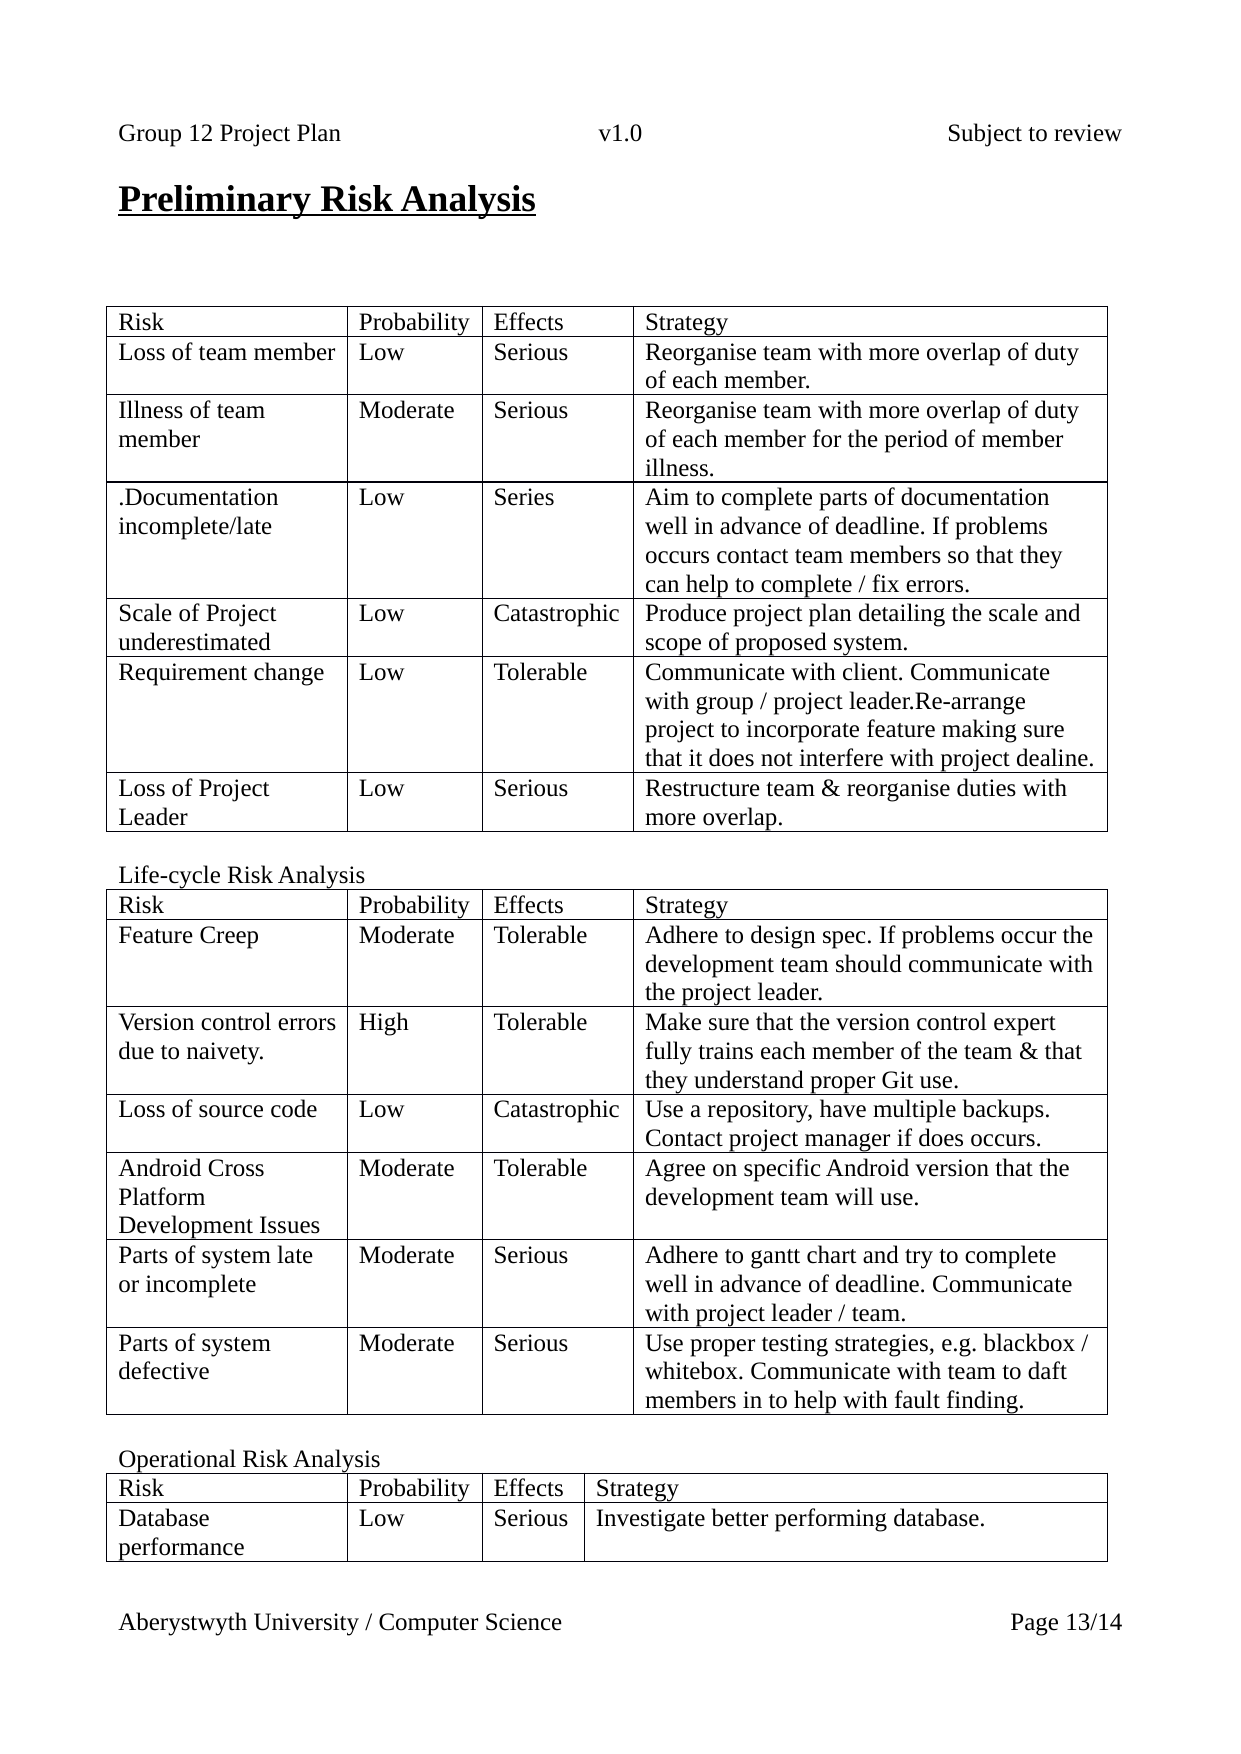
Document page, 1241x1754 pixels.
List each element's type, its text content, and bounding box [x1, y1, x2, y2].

table_cell Use a repository, have multiple backups. Contact project manager if does occurs. [634, 1095, 1107, 1152]
table_cell Loss of source code [107, 1095, 347, 1152]
table_cell Parts of system defective [107, 1328, 347, 1414]
table_cell Moderate [348, 1240, 482, 1327]
table_cell Serious [483, 1240, 633, 1327]
table_cell Catastrophic [483, 1095, 633, 1152]
table_cell Low [348, 657, 482, 772]
table_cell Serious [483, 337, 633, 394]
table_cell Moderate [348, 1328, 482, 1414]
table_cell Moderate [348, 395, 482, 481]
table_cell Communicate with client. Communicate with group / project leader.Re-arrange project to incorporate feature making sure that it does not interfere with project dealine. [634, 657, 1107, 772]
table_header Risk [107, 1474, 347, 1502]
table_cell Low [348, 599, 482, 656]
table_cell Restructure team & reorganise duties with more overlap. [634, 773, 1107, 831]
table_cell Database performance [107, 1503, 347, 1561]
table_cell Moderate [348, 920, 482, 1006]
table_cell Serious [483, 773, 633, 831]
table_cell Reorganise team with more overlap of duty of each member for the period of member illness. [634, 395, 1107, 481]
table_cell Moderate [348, 1153, 482, 1239]
table_header Strategy [585, 1474, 1107, 1502]
table_cell Low [348, 1503, 482, 1561]
table_cell Low [348, 483, 482, 597]
table_cell Low [348, 337, 482, 394]
table_header Effects [483, 1474, 584, 1502]
table_cell Adhere to gantt chart and try to complete well in advance of deadline. Communicate with project leader / team. [634, 1240, 1107, 1327]
table_cell Serious [483, 1328, 633, 1414]
table_cell Tolerable [483, 657, 633, 772]
table_cell Feature Creep [107, 920, 347, 1006]
table_cell Agree on specific Android version that the development team will use. [634, 1153, 1107, 1239]
table_cell Aim to complete parts of documentation well in advance of deadline. If problems occurs contact team members so that they can help to complete / fix errors. [634, 483, 1107, 597]
table_cell Requirement change [107, 657, 347, 772]
table_cell Tolerable [483, 920, 633, 1006]
table_cell .Documentation incomplete/late [107, 483, 347, 597]
table_header Strategy [634, 890, 1107, 919]
text Operational Risk Analysis [118, 1444, 1122, 1472]
table_cell Investigate better performing database. [585, 1503, 1107, 1561]
table_cell Scale of Project underestimated [107, 599, 347, 656]
table_header Strategy [634, 307, 1107, 336]
table_cell Produce project plan detailing the scale and scope of proposed system. [634, 599, 1107, 656]
table_cell Serious [483, 395, 633, 481]
table_cell Serious [483, 1503, 584, 1561]
table_cell Illness of team member [107, 395, 347, 481]
table_cell Parts of system late or incomplete [107, 1240, 347, 1327]
table_cell Adhere to design spec. If problems occur the development team should communicate with the project leader. [634, 920, 1107, 1006]
table_cell Reorganise team with more overlap of duty of each member. [634, 337, 1107, 394]
table_cell Android Cross Platform Development Issues [107, 1153, 347, 1239]
table_header Effects [483, 890, 633, 919]
text Life-cycle Risk Analysis [118, 860, 1122, 889]
table_header Probability [348, 890, 482, 919]
table_cell Tolerable [483, 1007, 633, 1093]
table_cell Loss of Project Leader [107, 773, 347, 831]
table_cell Make sure that the version control expert fully trains each member of the team & that they understand proper Git use. [634, 1007, 1107, 1093]
table_cell Tolerable [483, 1153, 633, 1239]
table_header Risk [107, 307, 347, 336]
table_header Probability [348, 307, 482, 336]
table_cell Low [348, 1095, 482, 1152]
table_header Risk [107, 890, 347, 919]
table_header Probability [348, 1474, 482, 1502]
table_cell Loss of team member [107, 337, 347, 394]
table_cell Use proper testing strategies, e.g. blackbox / whitebox. Communicate with team to daft members in to help with fault finding. [634, 1328, 1107, 1414]
table_header Effects [483, 307, 633, 336]
text Preliminary Risk Analysis [118, 176, 1122, 219]
table_cell Low [348, 773, 482, 831]
table_cell High [348, 1007, 482, 1093]
table_cell Catastrophic [483, 599, 633, 656]
table_cell Series [483, 483, 633, 597]
table_cell Version control errors due to naivety. [107, 1007, 347, 1093]
